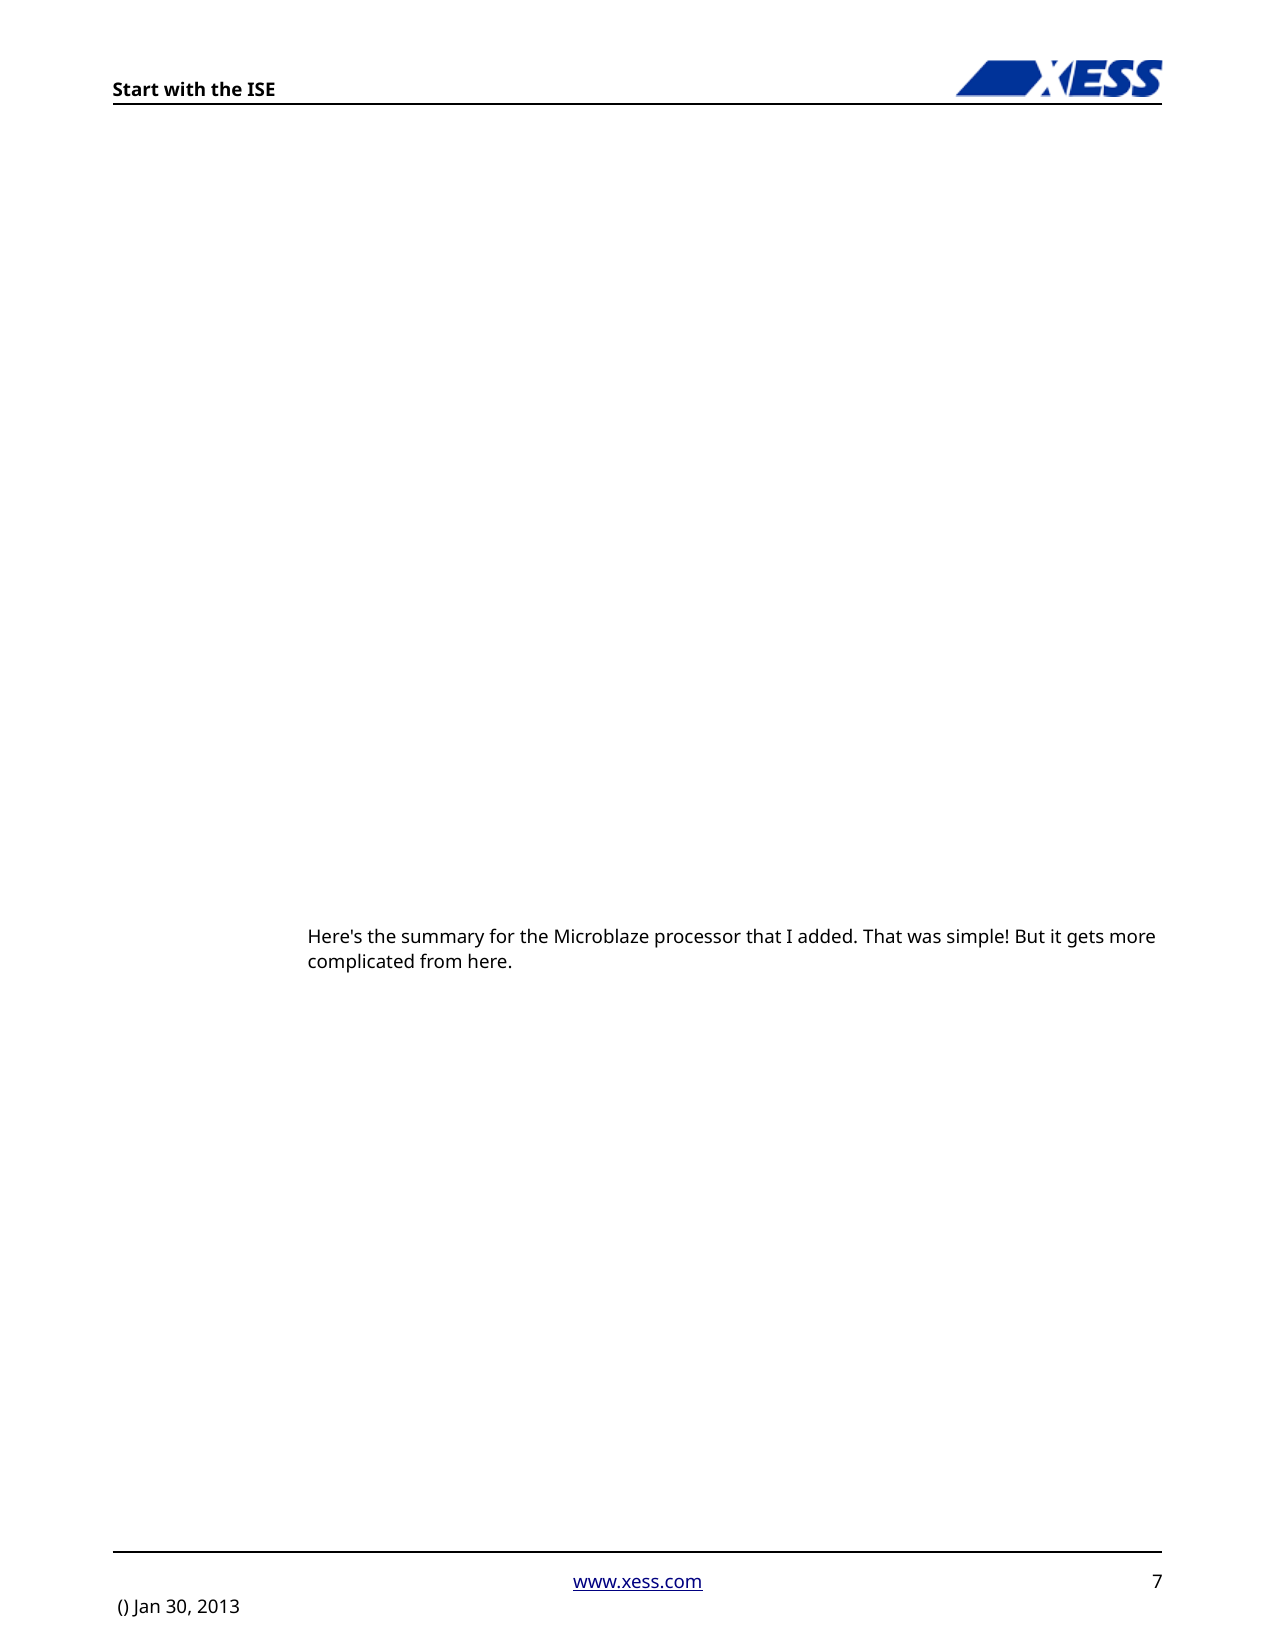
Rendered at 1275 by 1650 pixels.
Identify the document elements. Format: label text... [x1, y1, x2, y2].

picture [955, 60, 1163, 97]
text Here's the summary for the Microblaze processor that I added. That was simple! But it gets more complicated from here. [307, 902, 1162, 974]
